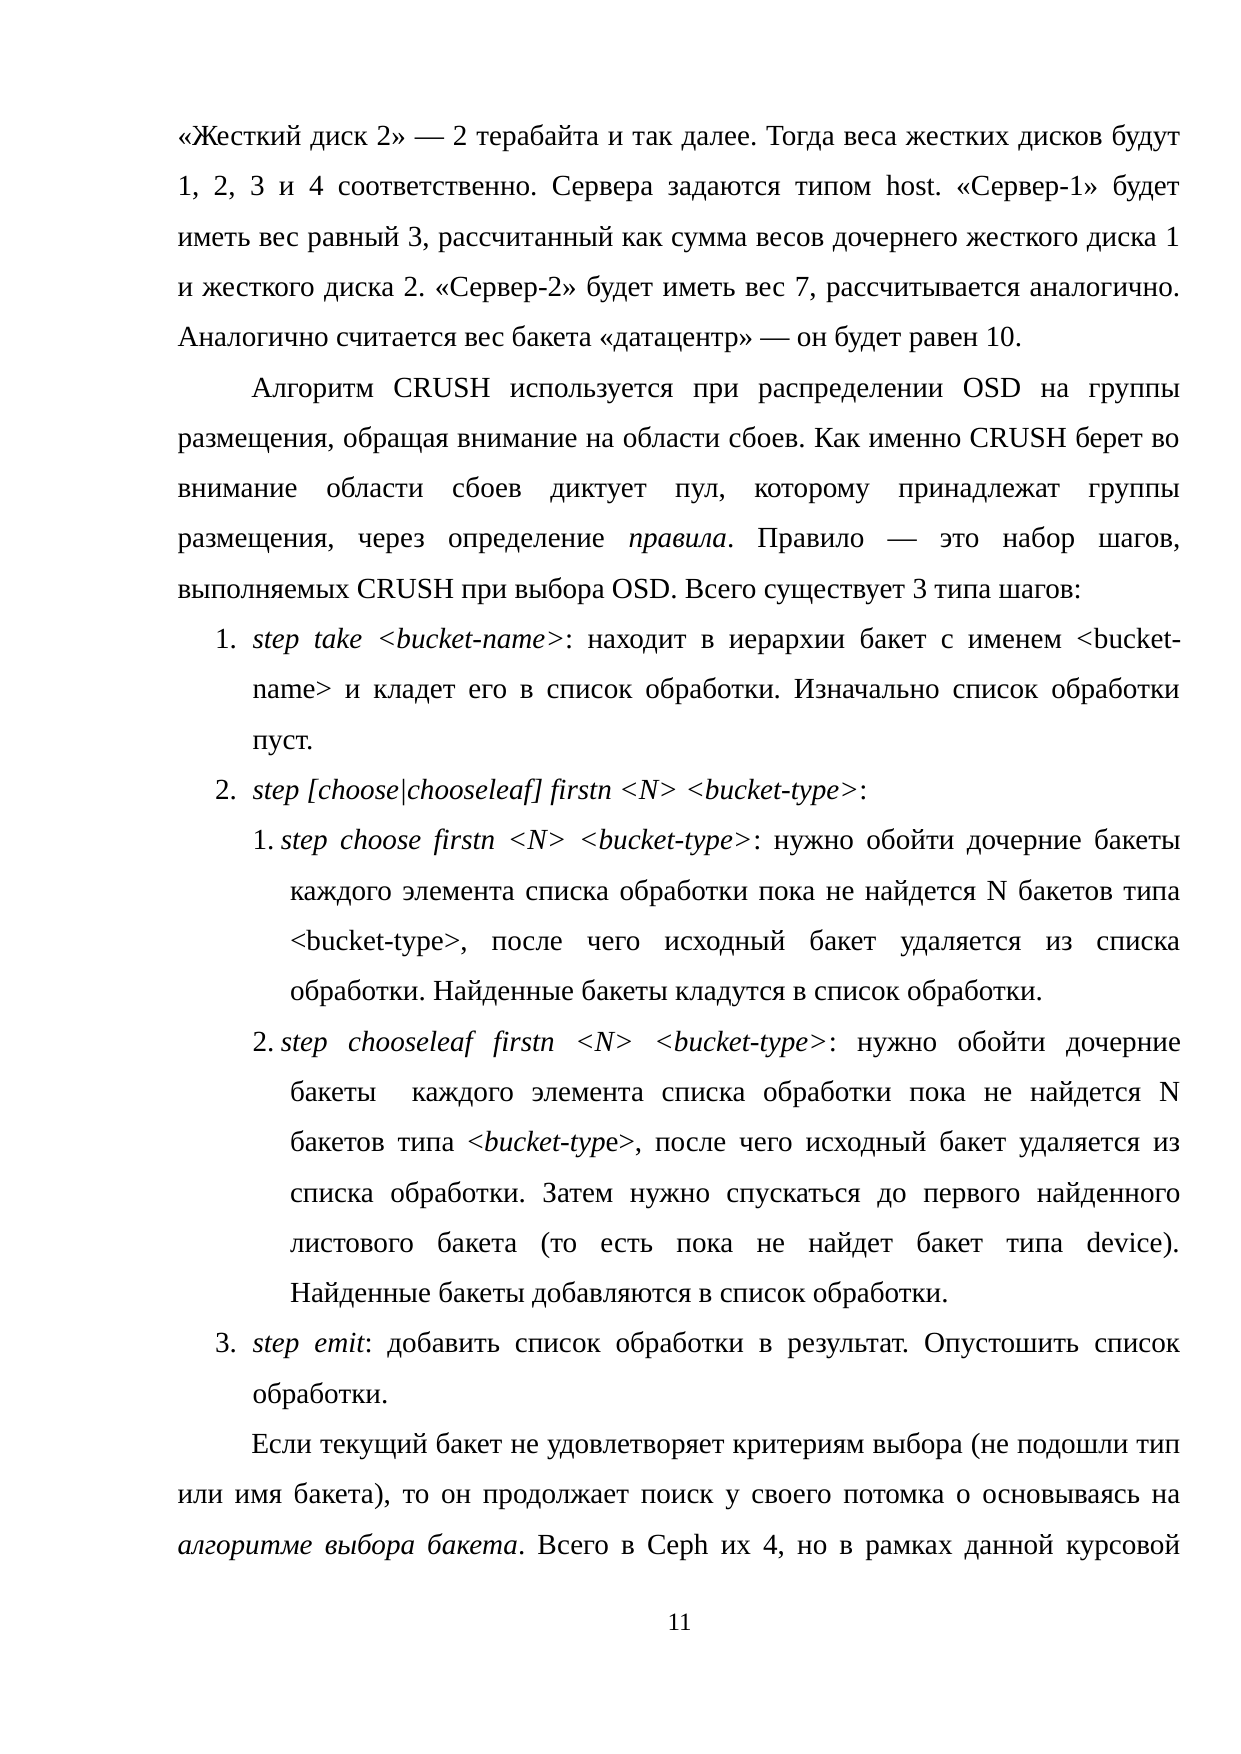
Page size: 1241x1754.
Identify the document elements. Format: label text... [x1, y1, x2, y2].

list step emit: добавить список обработки в результат. Опустошить список обработки. [215, 1326, 1181, 1409]
text Алгоритм CRUSH используется при распределении OSD на группы размещения, обращая внимание на области сбоев. Как именно CRUSH берет во внимание области сбоев диктует пул, которому принадлежат группы размещения, через определение правила. Правило — это набор шагов, выполняемых CRUSH при выбора OSD. Всего существует 3 типа шагов: [177, 370, 1181, 604]
list step chooseleaf firstn <N> <bucket-type>: нужно обойти дочерние бакеты каждого элемента списка обработки пока не найдется N бакетов типа <bucket-type>, после чего исходный бакет удаляется из списка обработки. Затем нужно спускаться до первого найденного листового бакета (то есть пока не найдет бакет типа device). Найденные бакеты добавляются в список обработки. [252, 1024, 1181, 1309]
text «Жесткий диск 2» — 2 терабайта и так далее. Тогда веса жестких дисков будут 1, 2, 3 и 4 соответственно. Сервера задаются типом host. «Сервер-1» будет иметь вес равный 3, рассчитанный как сумма весов дочернего жесткого диска 1 и жесткого диска 2. «Сервер-2» будет иметь вес 7, рассчитывается аналогично. Аналогично считается вес бакета «датацентр» — он будет равен 10. [177, 118, 1181, 353]
list step choose firstn <N> <bucket-type>: нужно обойти дочерние бакеты каждого элемента списка обработки пока не найдется N бакетов типа <bucket-type>, после чего исходный бакет удаляется из списка обработки. Найденные бакеты кладутся в список обработки. [252, 822, 1181, 1007]
list step [choose|chooseleaf] firstn <N> <bucket-type>: [215, 772, 1181, 806]
text Если текущий бакет не удовлетворяет критериям выбора (не подошли тип или имя бакета), то он продолжает поиск у своего потомка о основываясь на алгоритме выбора бакета. Всего в Ceph их 4, но в рамках данной курсовой [177, 1426, 1181, 1560]
list step take <bucket-name>: находит в иерархии бакет с именем <bucket-name> и кладет его в список обработки. Изначально список обработки пуст. [215, 621, 1181, 755]
